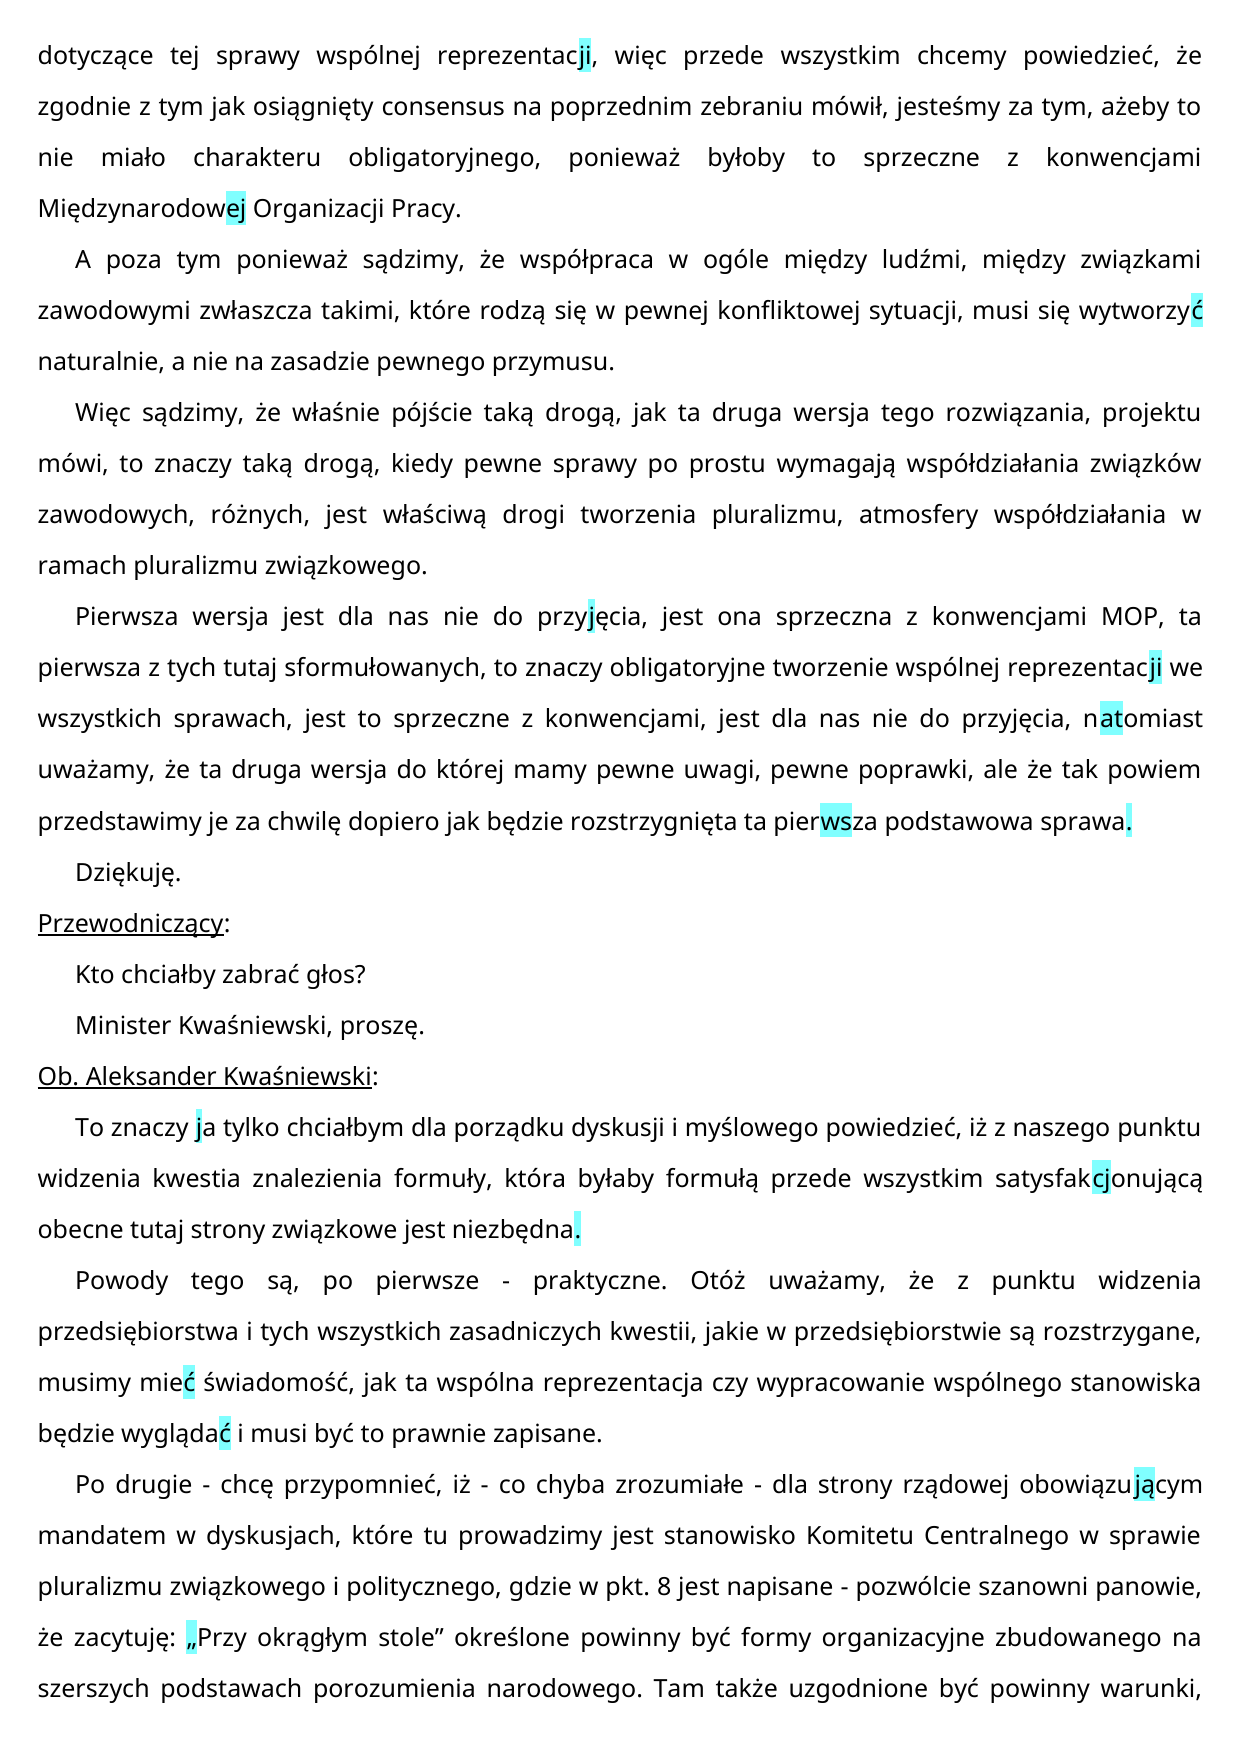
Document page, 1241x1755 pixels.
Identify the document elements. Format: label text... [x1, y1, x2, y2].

text Kto chciałby zabrać głos? [37, 956, 1203, 990]
text Ob. Aleksander Kwaśniewski: [37, 1058, 1203, 1092]
text Minister Kwaśniewski, proszę. [37, 1007, 1203, 1041]
text Dziękuję. [37, 854, 1203, 888]
text dotyczące tej sprawy wspólnej reprezentacji, więc przede wszystkim chcemy powiedzieć, że zgodnie z tym jak osiągnięty consensus na poprzednim zebraniu mówił, jesteśmy za tym, ażeby to nie miało charakteru obligatoryjnego, ponieważ byłoby to sprzeczne z konwencjami Międzynarodowej Organizacji Pracy. [37, 37, 1203, 225]
text Przewodniczący: [37, 905, 1203, 939]
text Po drugie - chcę przypomnieć, iż - co chyba zrozumiałe - dla strony rządowej obowiązującym mandatem w dyskusjach, które tu prowadzimy jest stanowisko Komitetu Centralnego w sprawie pluralizmu związkowego i politycznego, gdzie w pkt. 8 jest napisane - pozwólcie szanowni panowie, że zacytuję: „Przy okrągłym stole” określone powinny być formy organizacyjne zbudowanego na szerszych podstawach porozumienia narodowego. Tam także uzgodnione być powinny warunki, [37, 1467, 1203, 1705]
text A poza tym ponieważ sądzimy, że współpraca w ogóle między ludźmi, między związkami zawodowymi zwłaszcza takimi, które rodzą się w pewnej konfliktowej sytuacji, musi się wytworzyć naturalnie, a nie na zasadzie pewnego przymusu. [37, 242, 1203, 378]
text To znaczy ja tylko chciałbym dla porządku dyskusji i myślowego powiedzieć, iż z naszego punktu widzenia kwestia znalezienia formuły, która byłaby formułą przede wszystkim satysfakcjonującą obecne tutaj strony związkowe jest niezbędna. [37, 1109, 1203, 1246]
text Więc sądzimy, że właśnie pójście taką drogą, jak ta druga wersja tego rozwiązania, projektu mówi, to znaczy taką drogą, kiedy pewne sprawy po prostu wymagają współdziałania związków zawodowych, różnych, jest właściwą drogi tworzenia pluralizmu, atmosfery współdziałania w ramach pluralizmu związkowego. [37, 395, 1203, 582]
text Pierwsza wersja jest dla nas nie do przyjęcia, jest ona sprzeczna z konwencjami MOP, ta pierwsza z tych tutaj sformułowanych, to znaczy obligatoryjne tworzenie wspólnej reprezentacji we wszystkich sprawach, jest to sprzeczne z konwencjami, jest dla nas nie do przyjęcia, natomiast uważamy, że ta druga wersja do której mamy pewne uwagi, pewne poprawki, ale że tak powiem przedstawimy je za chwilę dopiero jak będzie rozstrzygnięta ta pierwsza podstawowa sprawa. [37, 599, 1203, 837]
text Powody tego są, po pierwsze - praktyczne. Otóż uważamy, że z punktu widzenia przedsiębiorstwa i tych wszystkich zasadniczych kwestii, jakie w przedsiębiorstwie są rozstrzygane, musimy mieć świadomość, jak ta wspólna reprezentacja czy wypracowanie wspólnego stanowiska będzie wyglądać i musi być to prawnie zapisane. [37, 1262, 1203, 1450]
